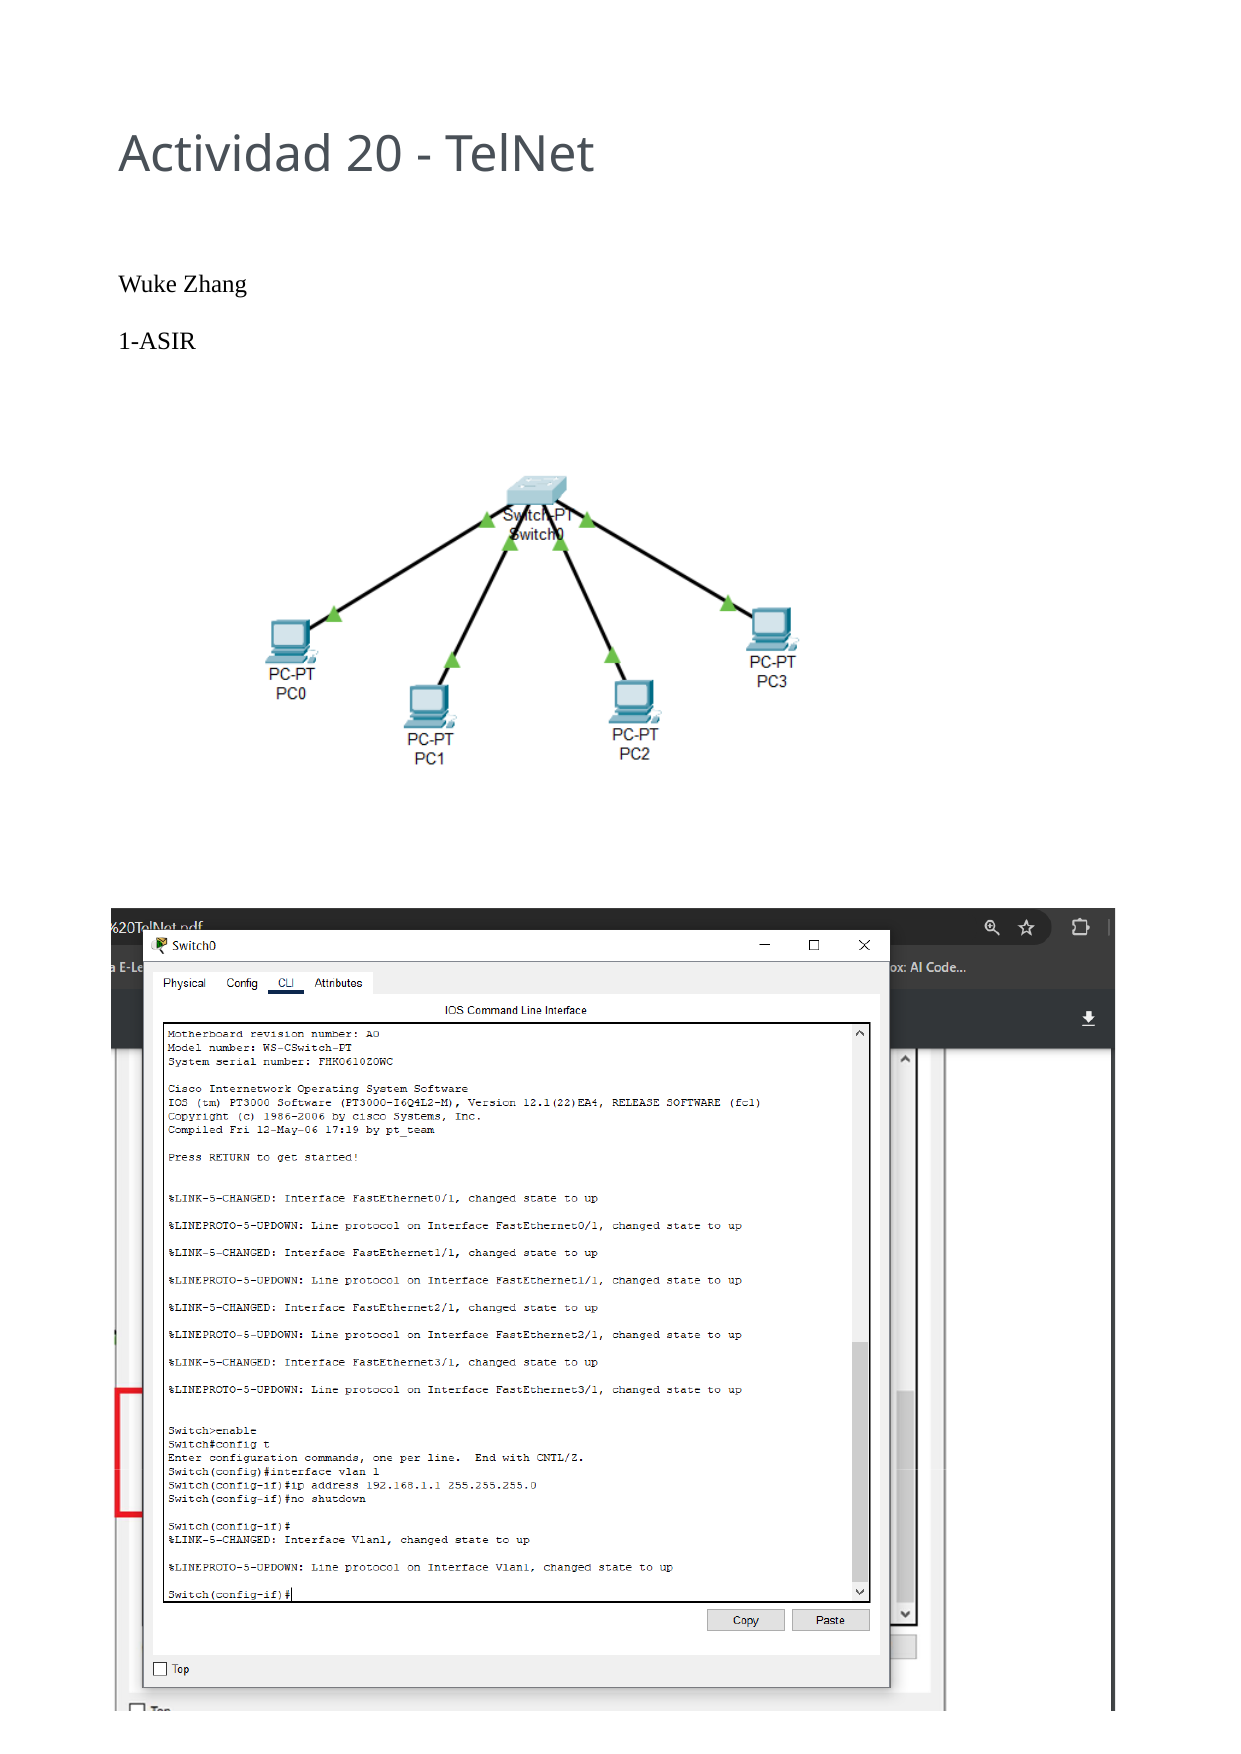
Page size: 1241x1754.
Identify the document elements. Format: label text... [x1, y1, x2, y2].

text 1-ASIR [118, 326, 1122, 355]
subtitle Actividad 20 - TelNet [118, 118, 1122, 186]
picture [175, 377, 1009, 843]
text Wuke Zhang [118, 269, 1122, 298]
picture [111, 908, 1116, 1711]
